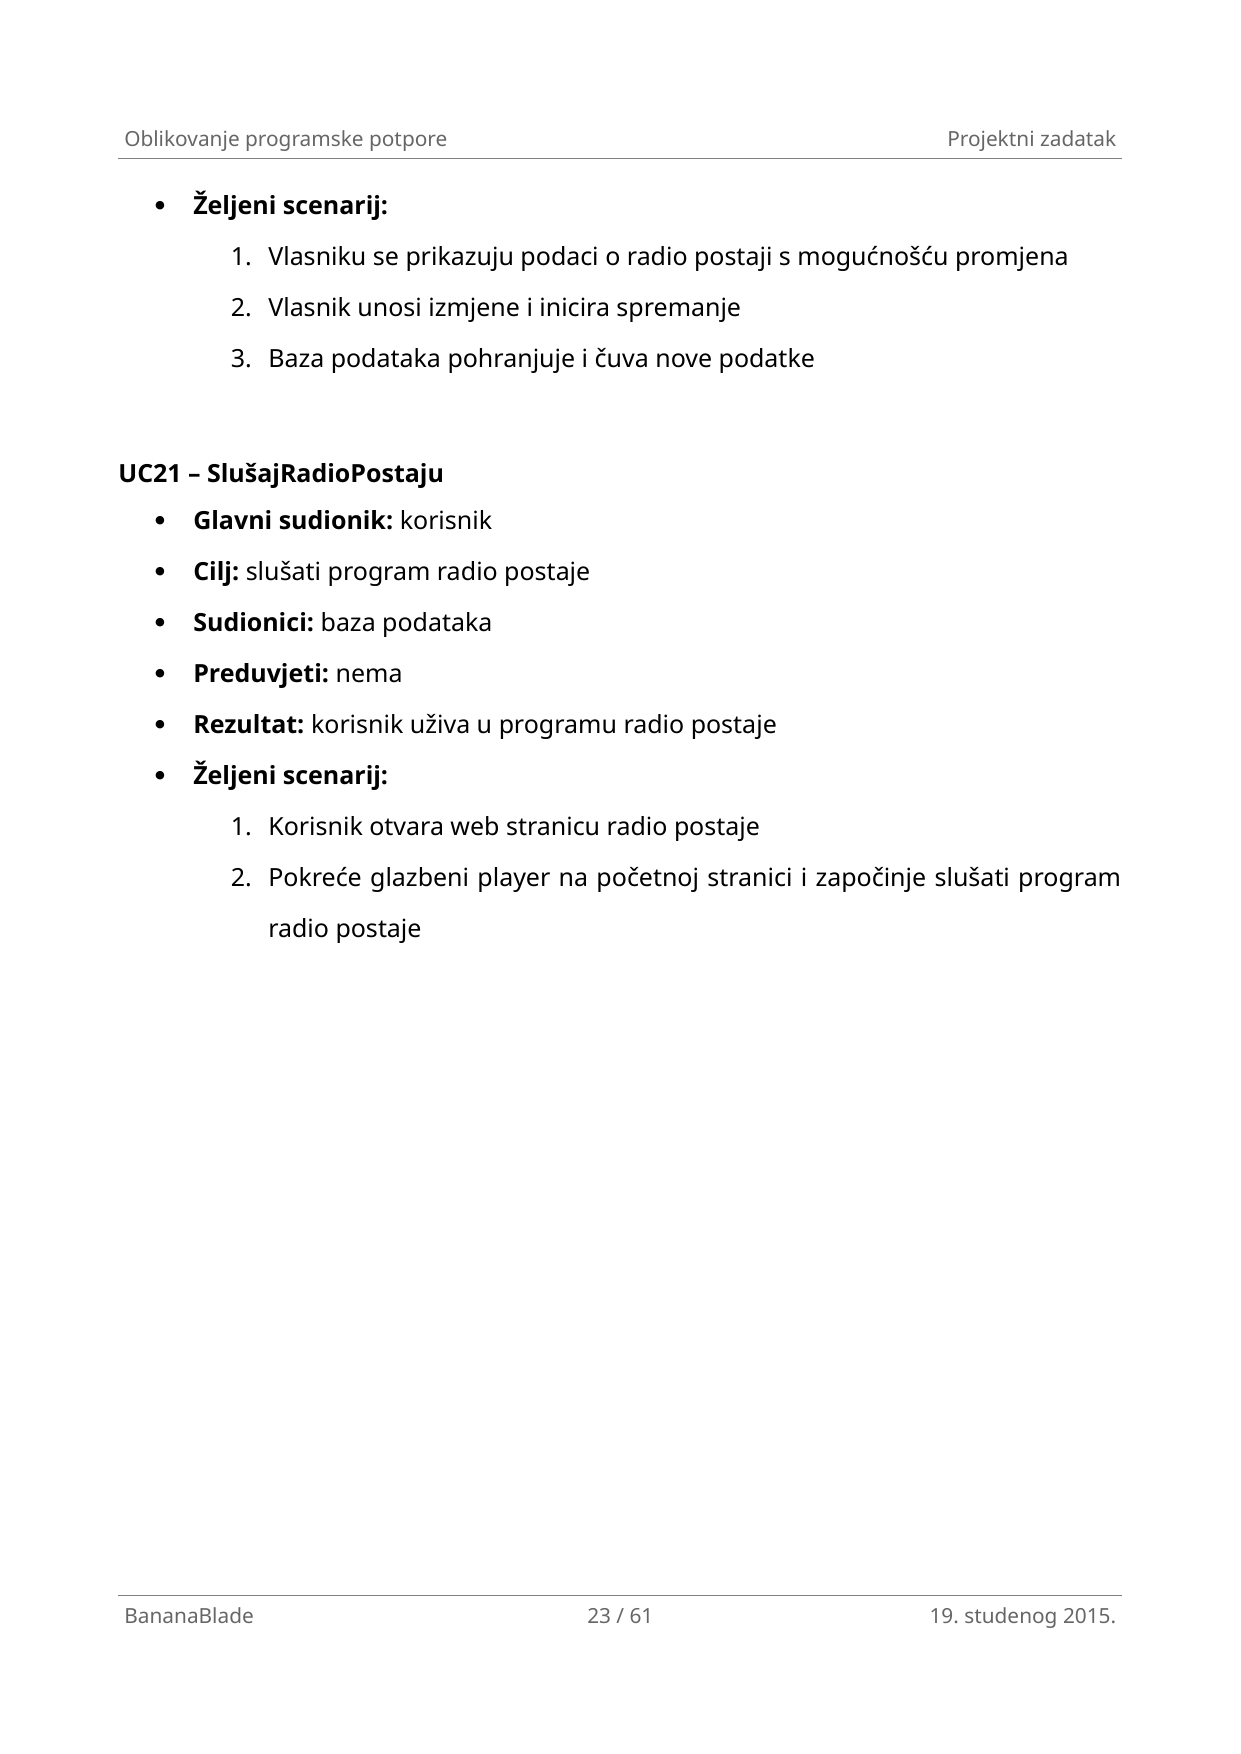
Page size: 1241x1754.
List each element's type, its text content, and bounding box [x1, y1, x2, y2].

list Preduvjeti: nema [156, 655, 1122, 689]
subtitle UC21 – SlušajRadioPostaju [118, 456, 1122, 490]
list Željeni scenarij: [156, 757, 1122, 792]
list Korisnik otvara web stranicu radio postaje [231, 808, 1122, 843]
list Cilj: slušati program radio postaje [156, 553, 1122, 587]
list Baza podataka pohranjuje i čuva nove podatke [231, 341, 1122, 375]
list Rezultat: korisnik uživa u programu radio postaje [156, 706, 1122, 741]
list Sudionici: baza podataka [156, 604, 1122, 638]
list Vlasniku se prikazuju podaci o radio postaji s mogućnošću promjena [231, 239, 1122, 273]
list Vlasnik unosi izmjene i inicira spremanje [231, 290, 1122, 324]
list Glavni sudionik: korisnik [156, 502, 1122, 536]
list Željeni scenarij: [156, 188, 1122, 222]
list Pokreće glazbeni player na početnoj stranici i započinje slušati program radio postaje [231, 859, 1122, 945]
